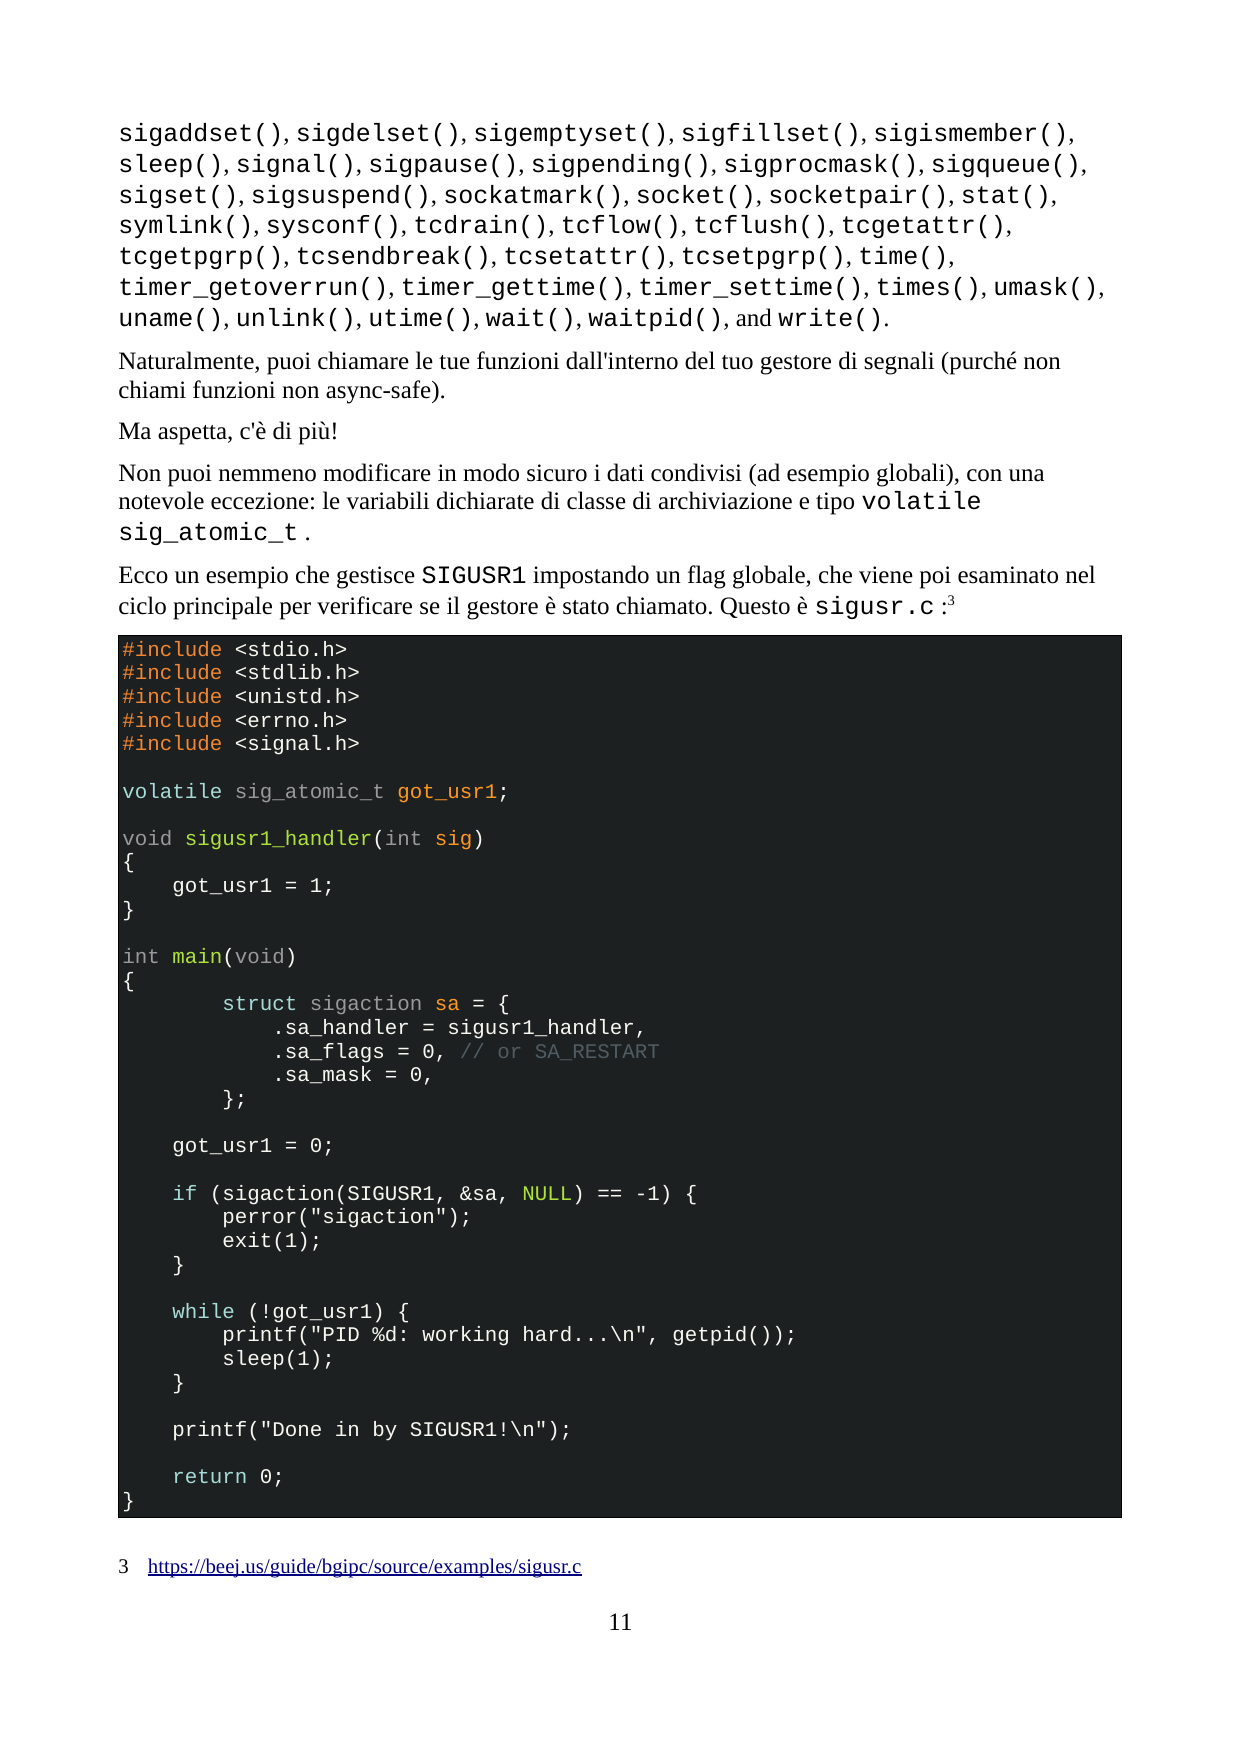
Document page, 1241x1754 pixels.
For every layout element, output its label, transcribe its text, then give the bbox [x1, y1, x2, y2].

text } [119, 1486, 1121, 1517]
text Ma aspetta, c'è di più! [118, 416, 1122, 445]
text { [119, 966, 1121, 989]
text while (!got_usr1) { [119, 1297, 1121, 1321]
text got_usr1 = 1; [119, 871, 1121, 895]
text perror("sigaction"); [119, 1202, 1121, 1226]
text Non puoi nemmeno modificare in modo sicuro i dati condivisi (ad esempio globali), con una notevole eccezione: le variabili dichiarate di classe di archiviazione e tipo volatile sig_atomic_t . [118, 458, 1122, 548]
text Naturalmente, puoi chiamare le tue funzioni dall'interno del tuo gestore di segnali (purché non chiami funzioni non async-safe). [118, 346, 1122, 404]
text https://beej.us/guide/bgipc/source/examples/sigusr.c [118, 1553, 1122, 1578]
text #include <unistd.h> [119, 682, 1121, 706]
text sleep(1); [119, 1344, 1121, 1368]
text .sa_mask = 0, [119, 1060, 1121, 1084]
text #include <signal.h> [119, 729, 1121, 753]
text void sigusr1_handler(int sig) [119, 824, 1121, 848]
text struct sigaction sa = { [119, 989, 1121, 1013]
text { [119, 848, 1121, 871]
text int main(void) [119, 942, 1121, 966]
text return 0; [119, 1462, 1121, 1486]
text #include <errno.h> [119, 706, 1121, 729]
text printf("Done in by SIGUSR1!\n"); [119, 1415, 1121, 1439]
text } [119, 1249, 1121, 1273]
text got_usr1 = 0; [119, 1131, 1121, 1155]
text exit(1); [119, 1226, 1121, 1249]
text }; [119, 1084, 1121, 1108]
text .sa_flags = 0, // or SA_RESTART [119, 1037, 1121, 1060]
text .sa_handler = sigusr1_handler, [119, 1013, 1121, 1037]
text } [119, 1368, 1121, 1391]
text } [119, 895, 1121, 918]
text Ecco un esempio che gestisce SIGUSR1 impostando un flag globale, che viene poi esaminato nel ciclo principale per verificare se il gestore è stato chiamato. Questo è sigusr.c : [118, 561, 1122, 622]
text #include <stdio.h> [119, 636, 1121, 658]
text if (sigaction(SIGUSR1, &sa, NULL) == -1) { [119, 1179, 1121, 1202]
text printf("PID %d: working hard...\n", getpid()); [119, 1321, 1121, 1344]
text sigaddset(), sigdelset(), sigemptyset(), sigfillset(), sigismember(), sleep(), signal(), sigpause(), sigpending(), sigprocmask(), sigqueue(), sigset(), sigsuspend(), sockatmark(), socket(), socketpair(), stat(), symlink(), sysconf(), tcdrain(), tcflow(), tcflush(), tcgetattr(), tcgetpgrp(), tcsendbreak(), tcsetattr(), tcsetpgrp(), time(), timer_getoverrun(), timer_gettime(), timer_settime(), times(), umask(), uname(), unlink(), utime(), wait(), waitpid(), and write(). [118, 118, 1122, 334]
text volatile sig_atomic_t got_usr1; [119, 777, 1121, 800]
text #include <stdlib.h> [119, 658, 1121, 682]
